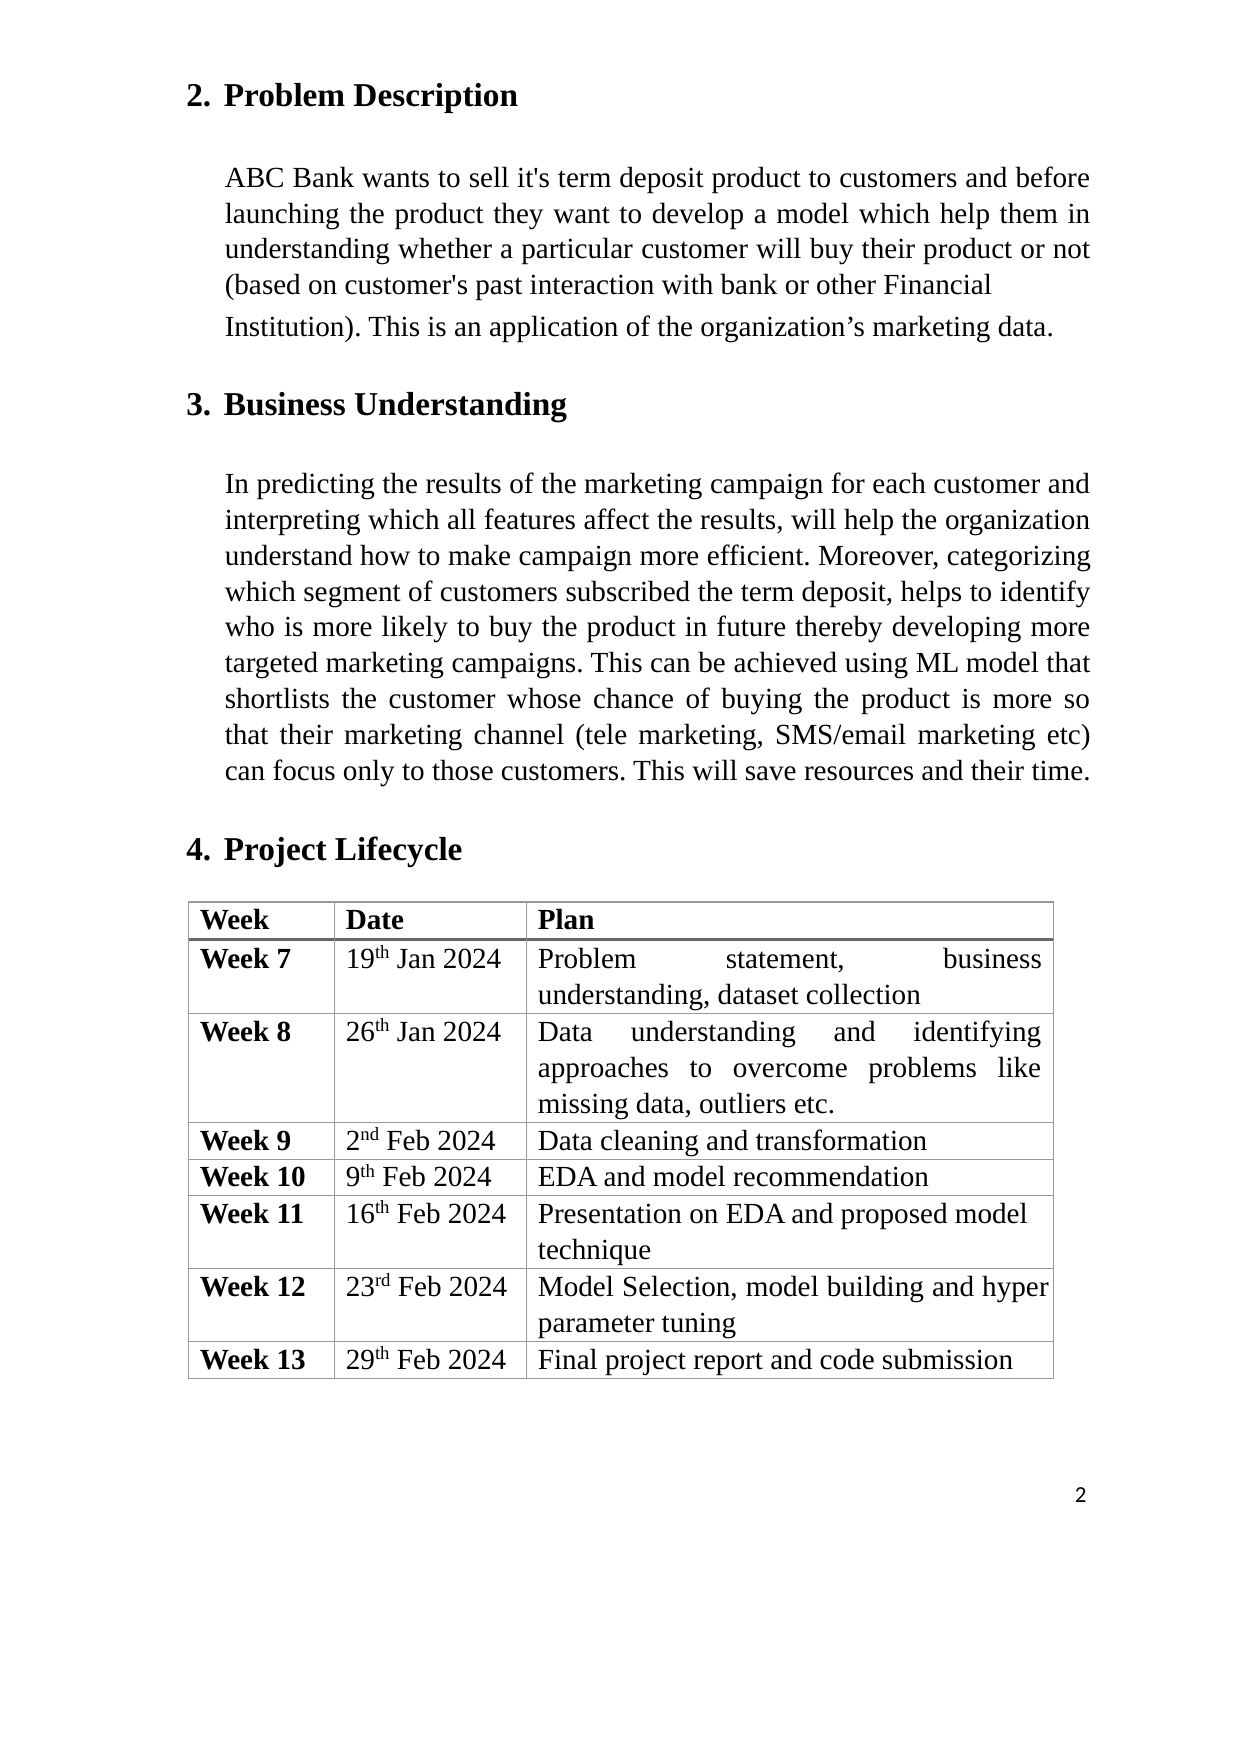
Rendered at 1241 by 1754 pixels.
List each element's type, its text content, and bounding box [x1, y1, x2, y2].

table_cell Data cleaning and transformation [527, 1123, 1053, 1158]
table_header Week [189, 903, 334, 938]
table_cell 29th Feb 2024 [335, 1342, 526, 1378]
table_cell Week 13 [189, 1342, 334, 1378]
table_cell Final project report and code submission [527, 1342, 1053, 1378]
table_cell 9th Feb 2024 [335, 1160, 526, 1195]
table_cell Data understanding and identifying approaches to overcome problems like missing data, outliers etc. [527, 1014, 1053, 1122]
table_cell Week 11 [189, 1196, 334, 1268]
table_cell 19th Jan 2024 [335, 941, 526, 1013]
table_cell 16th Feb 2024 [335, 1196, 526, 1268]
table_cell Week 8 [189, 1014, 334, 1122]
table_cell Week 9 [189, 1123, 334, 1158]
table_cell 23rd Feb 2024 [335, 1269, 526, 1341]
table_header Plan [527, 903, 1053, 938]
table_cell Week 7 [189, 941, 334, 1013]
subtitle Problem Description [186, 75, 1091, 113]
text ABC Bank wants to sell it's term deposit product to customers and before launching the product they want to develop a model which help them in understanding whether a particular customer will buy their product or not (based on customer's past interaction with bank or other Financial [224, 160, 1091, 301]
subtitle Business Understanding [186, 384, 1091, 423]
subtitle Project Lifecycle [186, 829, 1091, 867]
table_cell Week 12 [189, 1269, 334, 1341]
table_header Date [335, 903, 526, 938]
text In predicting the results of the marketing campaign for each customer and interpreting which all features affect the results, will help the organization understand how to make campaign more efficient. Moreover, categorizing which segment of customers subscribed the term deposit, helps to identify who is more likely to buy the product in future thereby developing more targeted marketing campaigns. This can be achieved using ML model that shortlists the customer whose chance of buying the product is more so that their marketing channel (tele marketing, SMS/email marketing etc) can focus only to those customers. This will save resources and their time. [224, 466, 1091, 786]
text Institution). This is an application of the organization’s marketing data. [224, 309, 1091, 342]
table_cell 26th Jan 2024 [335, 1014, 526, 1122]
table_cell EDA and model recommendation [527, 1160, 1053, 1195]
table_cell Model Selection, model building and hyper parameter tuning [527, 1269, 1053, 1341]
table_cell Presentation on EDA and proposed model technique [527, 1196, 1053, 1268]
table_cell 2nd Feb 2024 [335, 1123, 526, 1158]
table_cell Week 10 [189, 1160, 334, 1195]
table_cell Problem statement, business understanding, dataset collection [527, 941, 1053, 1013]
